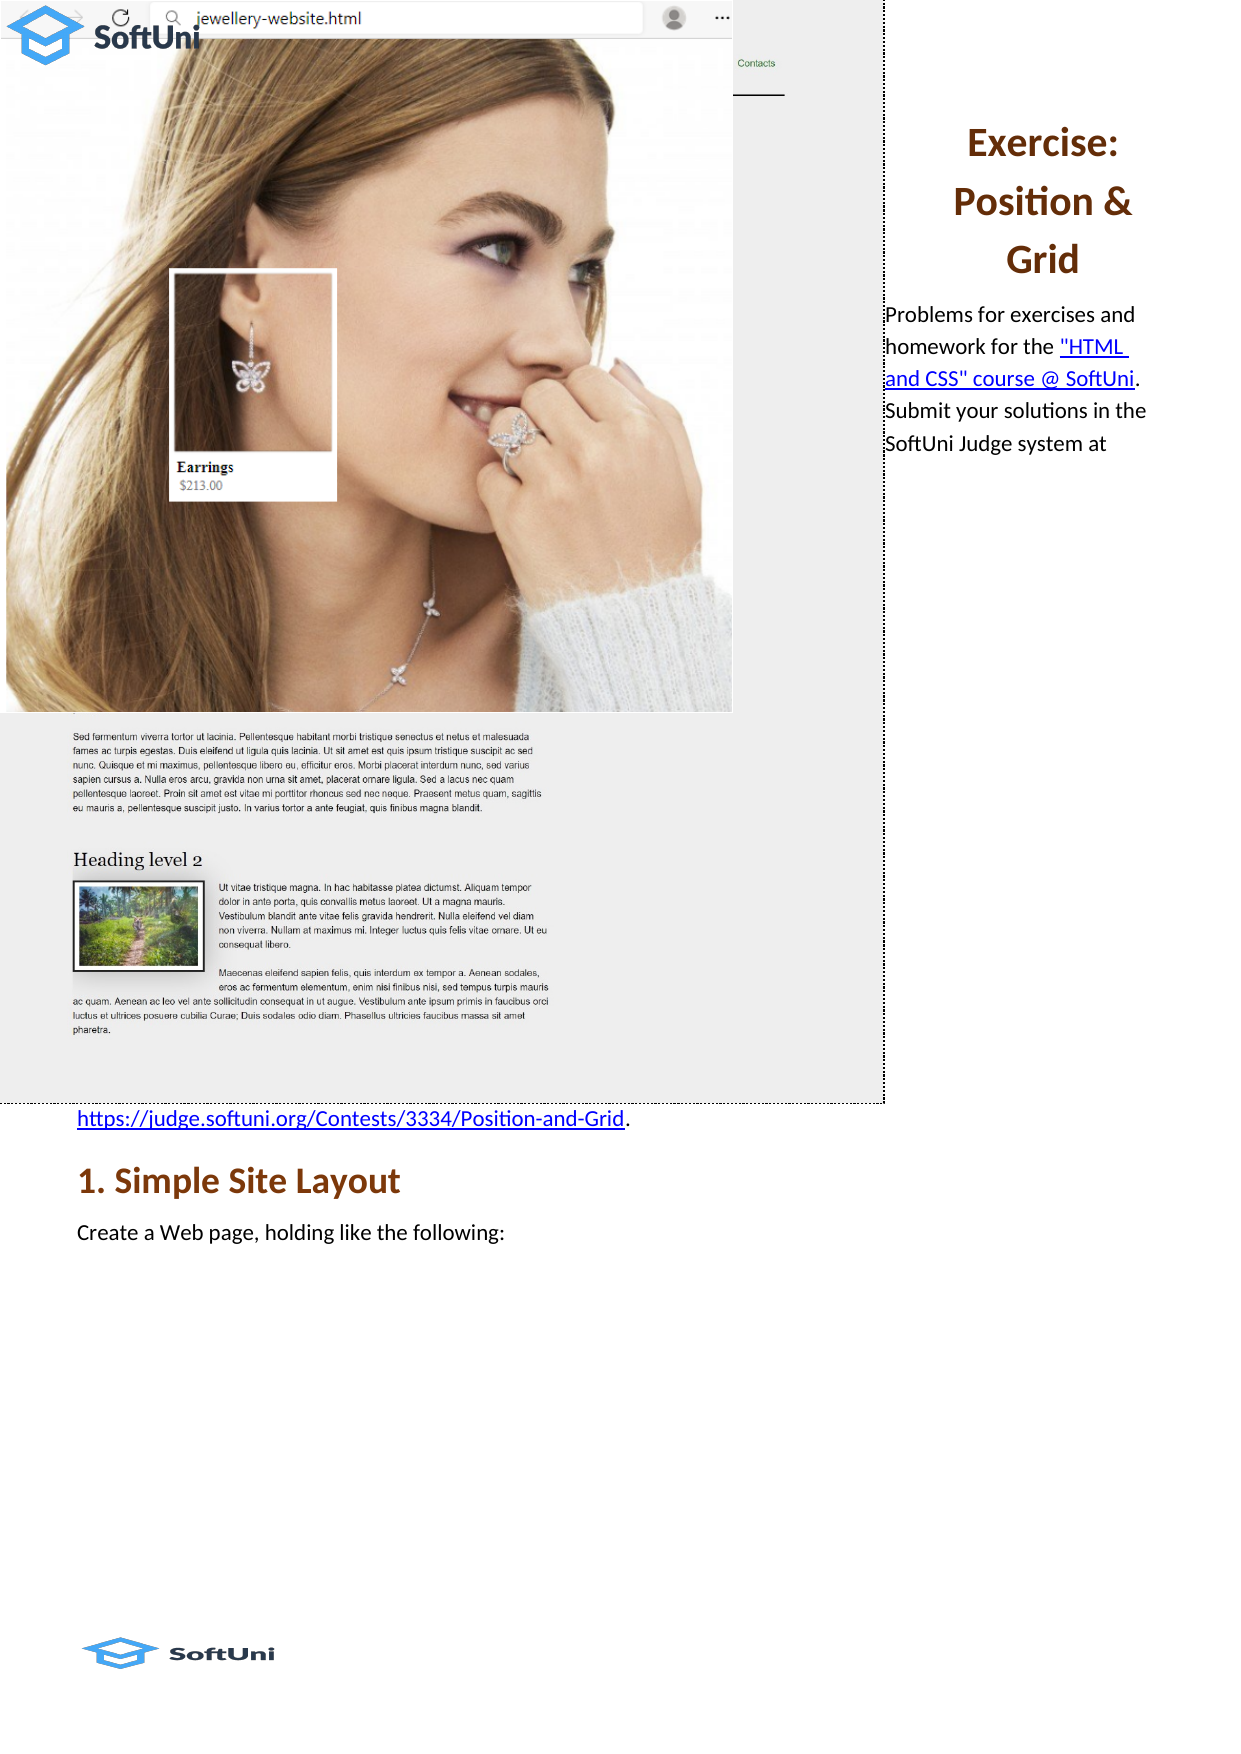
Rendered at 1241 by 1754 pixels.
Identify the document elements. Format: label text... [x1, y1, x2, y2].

text Create a Web page, holding like the following: [77, 1218, 1163, 1246]
text Problems for exercises and homework for the "HTML and CSS" course @ SoftUni. Submit your solutions in the SoftUni Judge system at https://judge.softuni.org/Contests/3334/Position-and-Grid. [77, 300, 1163, 1132]
picture [75, 1635, 281, 1672]
subtitle Exercise: Position & Grid [884, 116, 1163, 284]
subtitle Simple Site Layout [77, 1157, 1163, 1203]
picture [0, 0, 732, 712]
picture [0, 0, 884, 1103]
